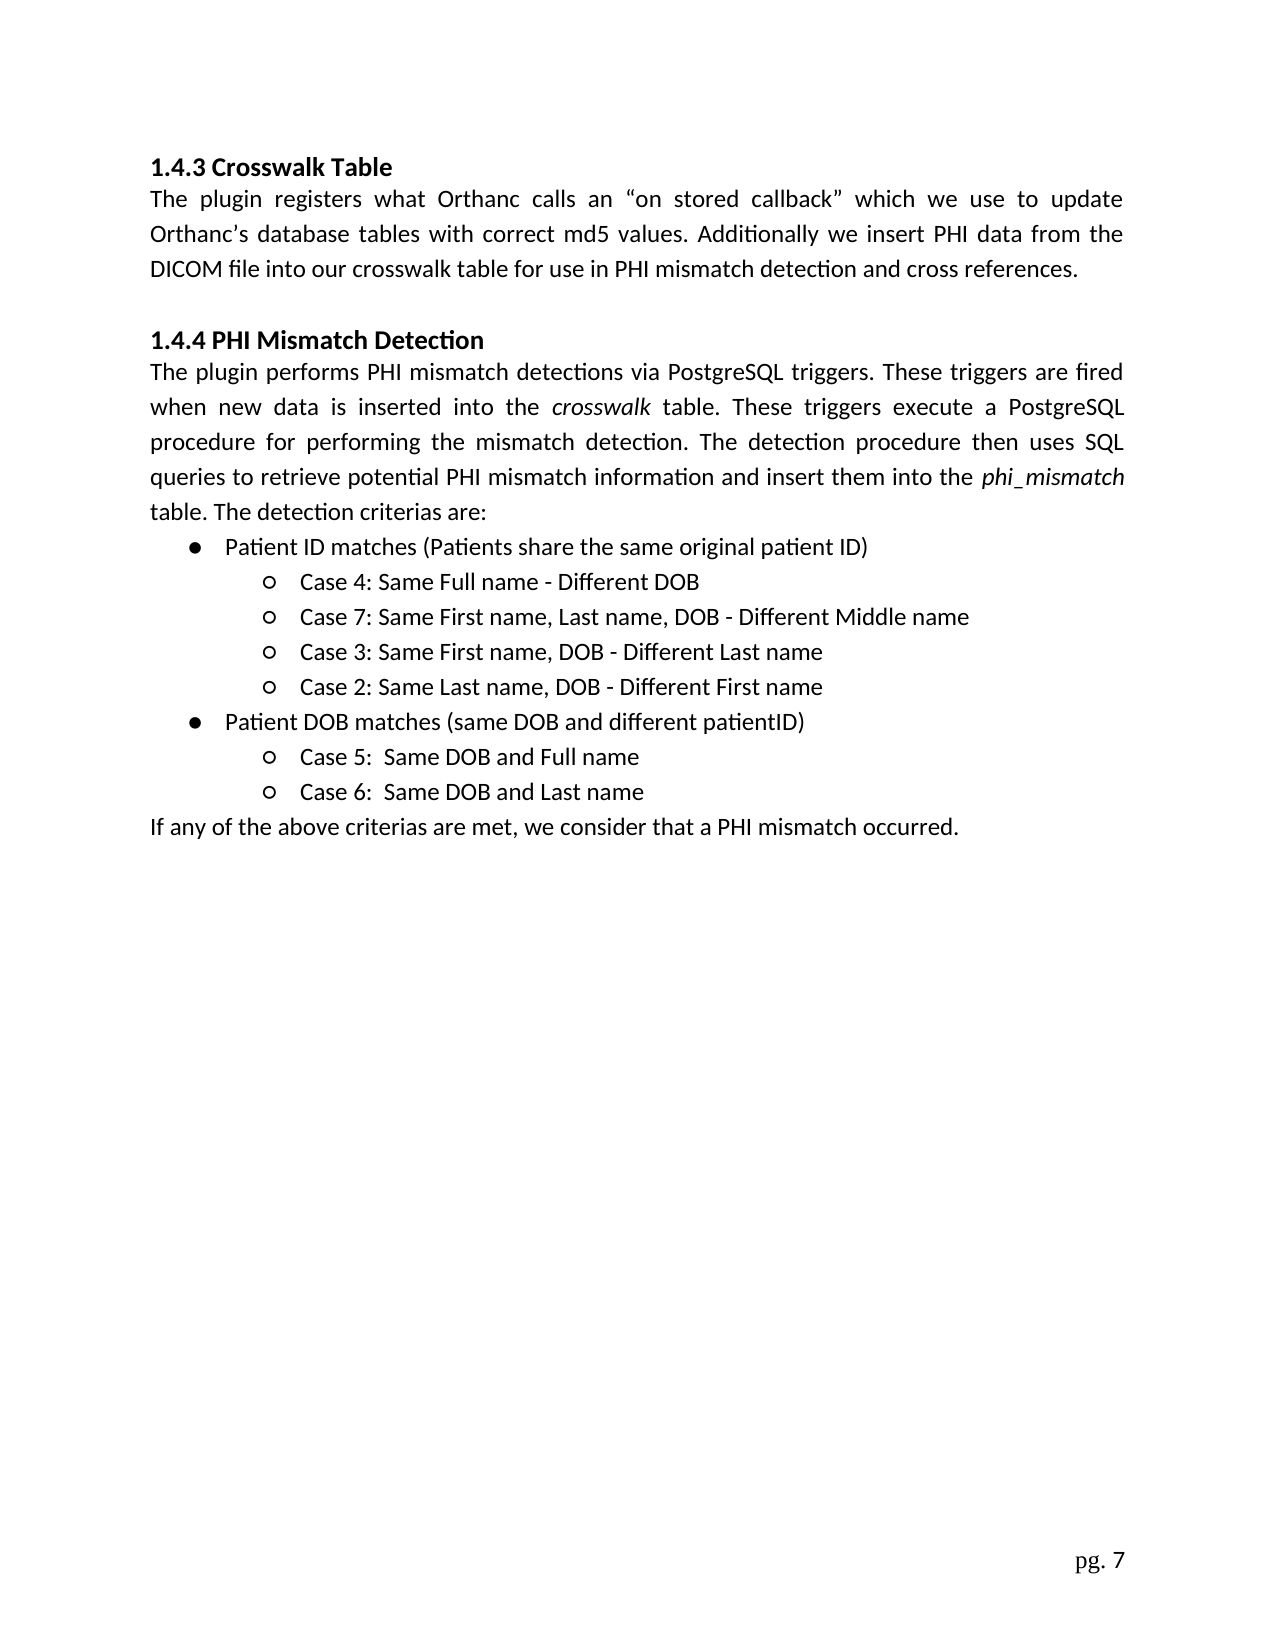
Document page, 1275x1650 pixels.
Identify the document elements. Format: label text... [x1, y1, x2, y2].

text The plugin registers what Orthanc calls an “on stored callback” which we use to update Orthanc’s database tables with correct md5 values. Additionally we insert PHI data from the DICOM file into our crosswalk table for use in PHI mismatch detection and cross references. [150, 183, 1125, 283]
text If any of the above criterias are met, we consider that a PHI mismatch occurred. [150, 811, 1125, 842]
list Case 4: Same Full name - Different DOB [262, 566, 1125, 597]
list Case 6: Same DOB and Last name [262, 776, 1125, 807]
subtitle 1.4.3 Crosswalk Table [150, 150, 1125, 183]
text The plugin performs PHI mismatch detections via PostgreSQL triggers. These triggers are fired when new data is inserted into the crosswalk table. These triggers execute a PostgreSQL procedure for performing the mismatch detection. The detection procedure then uses SQL queries to retrieve potential PHI mismatch information and insert them into the phi_mismatch table. The detection criterias are: [150, 356, 1125, 527]
list Case 3: Same First name, DOB - Different Last name [262, 636, 1125, 667]
list Patient DOB matches (same DOB and different patientID) [187, 706, 1125, 737]
list Case 7: Same First name, Last name, DOB - Different Middle name [262, 601, 1125, 632]
list Case 2: Same Last name, DOB - Different First name [262, 671, 1125, 702]
list Case 5: Same DOB and Full name [262, 741, 1125, 772]
subtitle 1.4.4 PHI Mismatch Detection [150, 323, 1125, 356]
list Patient ID matches (Patients share the same original patient ID) [187, 531, 1125, 562]
